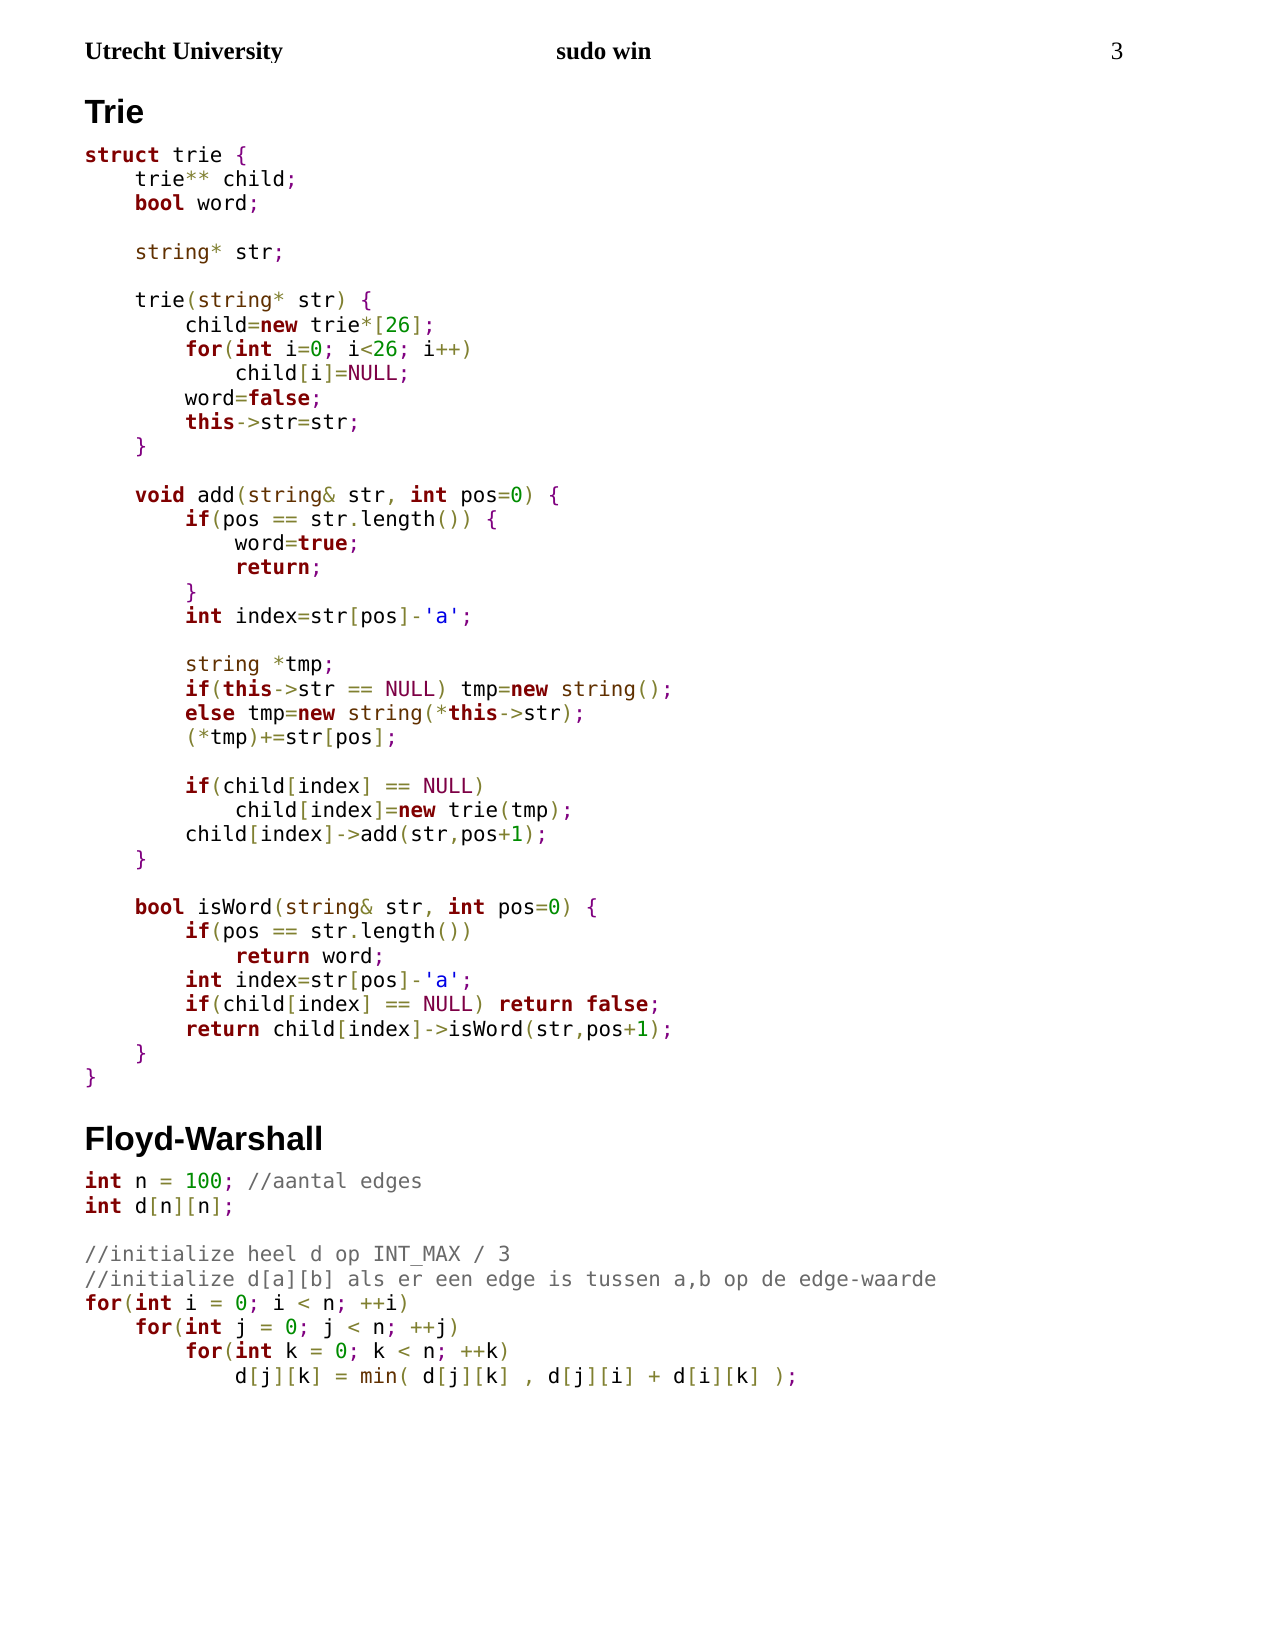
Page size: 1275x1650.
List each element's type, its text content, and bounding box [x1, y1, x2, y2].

text bool word; [84, 191, 1206, 216]
text child=new trie*[26]; [84, 313, 1206, 337]
text word=false; [84, 386, 1206, 410]
text int index=str[pos]-'a'; [84, 604, 1206, 628]
text this->str=str; [84, 410, 1206, 434]
text for(int k = 0; k < n; ++k) [84, 1339, 1206, 1364]
subtitle Floyd-Warshall [84, 1119, 1206, 1157]
text word=true; [84, 531, 1206, 555]
text int n = 100; //aantal edges [84, 1169, 1206, 1194]
text //initialize d[a][b] als er een edge is tussen a,b op de edge-waarde [84, 1267, 1206, 1291]
text for(int i=0; i<26; i++) [84, 337, 1206, 361]
text if(pos == str.length()) { [84, 507, 1206, 531]
text child[index]->add(str,pos+1); [84, 822, 1206, 847]
text bool isWord(string& str, int pos=0) { [84, 895, 1206, 919]
text if(child[index] == NULL) return false; [84, 992, 1206, 1017]
text (*tmp)+=str[pos]; [84, 725, 1206, 749]
text d[j][k] = min( d[j][k] , d[j][i] + d[i][k] ); [84, 1364, 1206, 1388]
text if(child[index] == NULL) [84, 774, 1206, 798]
text //initialize heel d op INT_MAX / 3 [84, 1242, 1206, 1267]
text } [84, 1065, 1206, 1089]
text return word; [84, 944, 1206, 968]
text } [84, 434, 1206, 458]
text string *tmp; [84, 652, 1206, 677]
text trie** child; [84, 167, 1206, 191]
text for(int j = 0; j < n; ++j) [84, 1315, 1206, 1339]
text struct trie { [84, 143, 1206, 167]
subtitle Trie [84, 92, 1206, 131]
text if(pos == str.length()) [84, 919, 1206, 944]
text } [84, 847, 1206, 871]
text } [84, 580, 1206, 604]
text void add(string& str, int pos=0) { [84, 483, 1206, 507]
text if(this->str == NULL) tmp=new string(); [84, 677, 1206, 701]
text return; [84, 555, 1206, 580]
text child[i]=NULL; [84, 361, 1206, 386]
text int d[n][n]; [84, 1194, 1206, 1218]
text string* str; [84, 240, 1206, 264]
text child[index]=new trie(tmp); [84, 798, 1206, 822]
text } [84, 1041, 1206, 1065]
text else tmp=new string(*this->str); [84, 701, 1206, 725]
text int index=str[pos]-'a'; [84, 968, 1206, 992]
text trie(string* str) { [84, 288, 1206, 313]
text return child[index]->isWord(str,pos+1); [84, 1017, 1206, 1041]
text for(int i = 0; i < n; ++i) [84, 1291, 1206, 1315]
